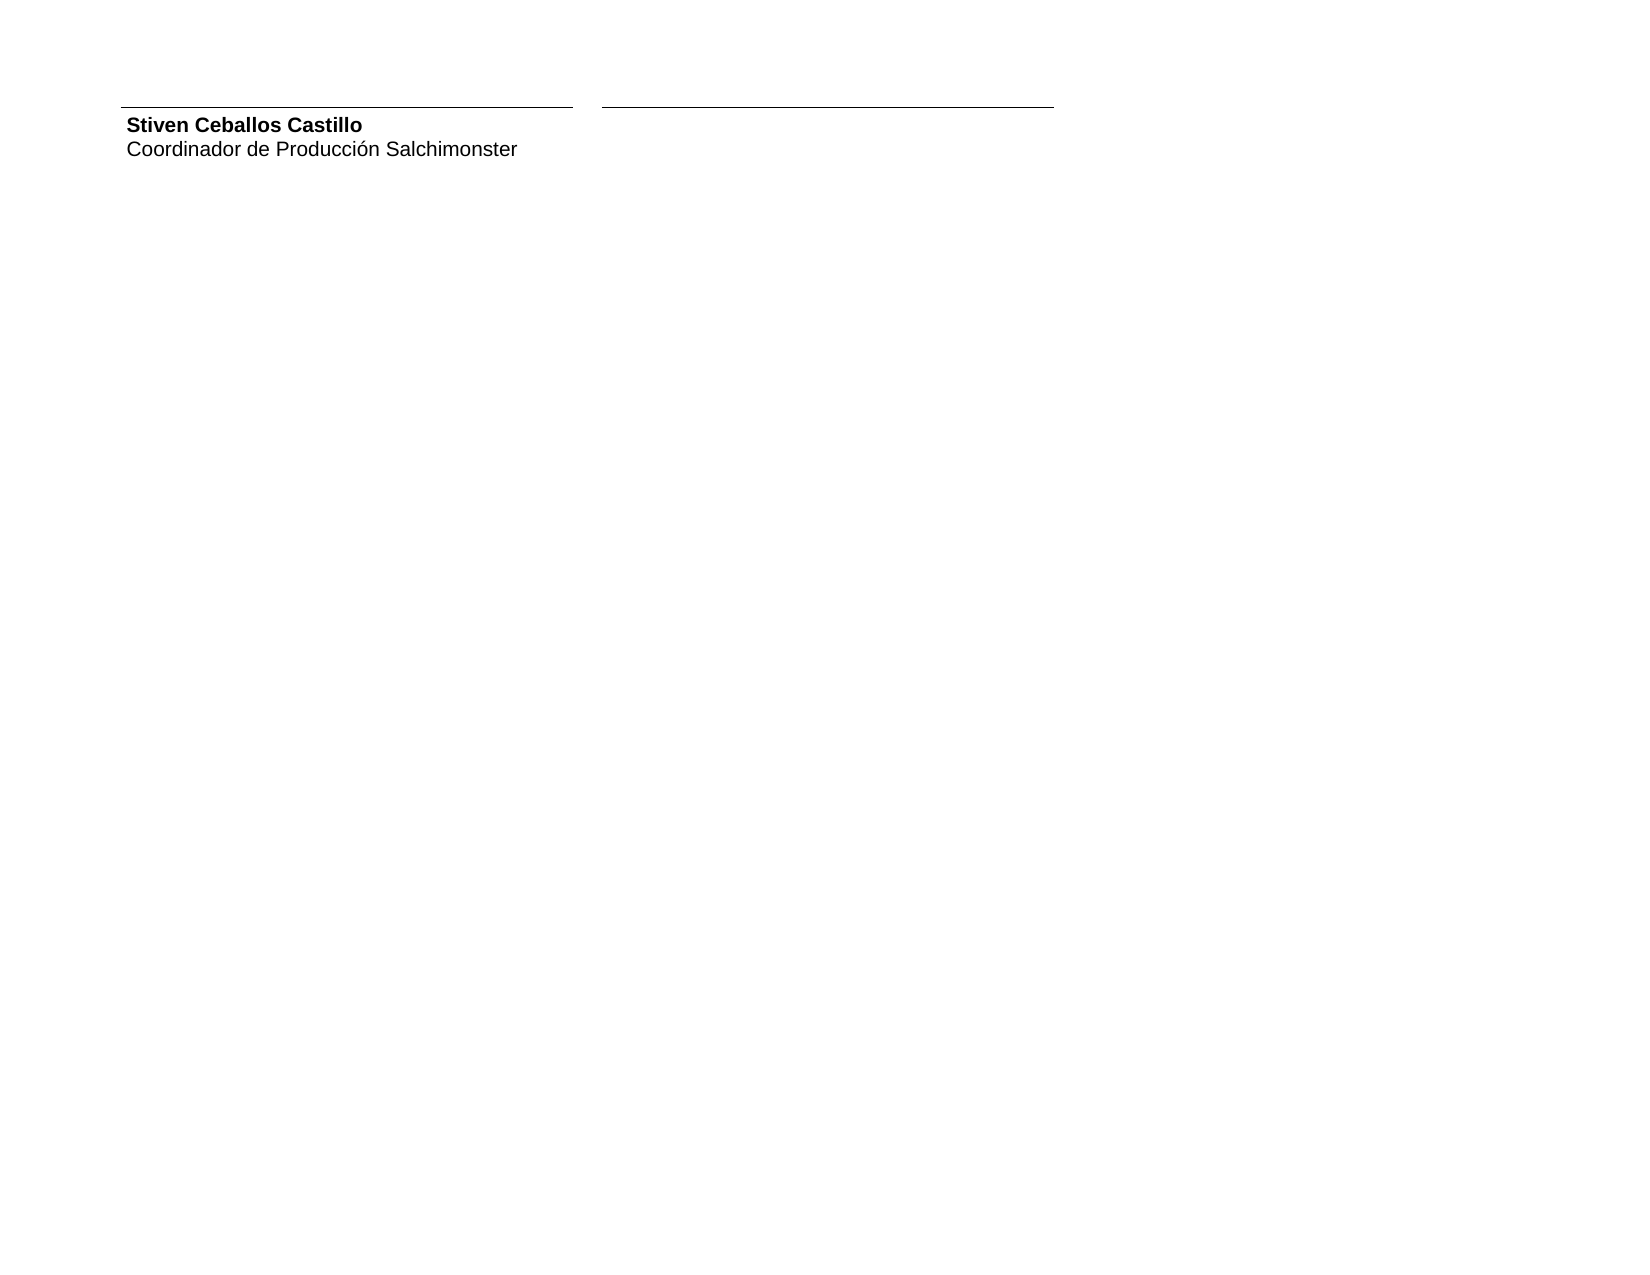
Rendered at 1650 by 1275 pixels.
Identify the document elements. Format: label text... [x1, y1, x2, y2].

table_header [1054, 107, 1534, 191]
table_header [602, 108, 1054, 191]
table_header Stiven Ceballos Castillo Coordinador de Producción Salchimonster [121, 108, 572, 191]
table_header [573, 107, 602, 191]
